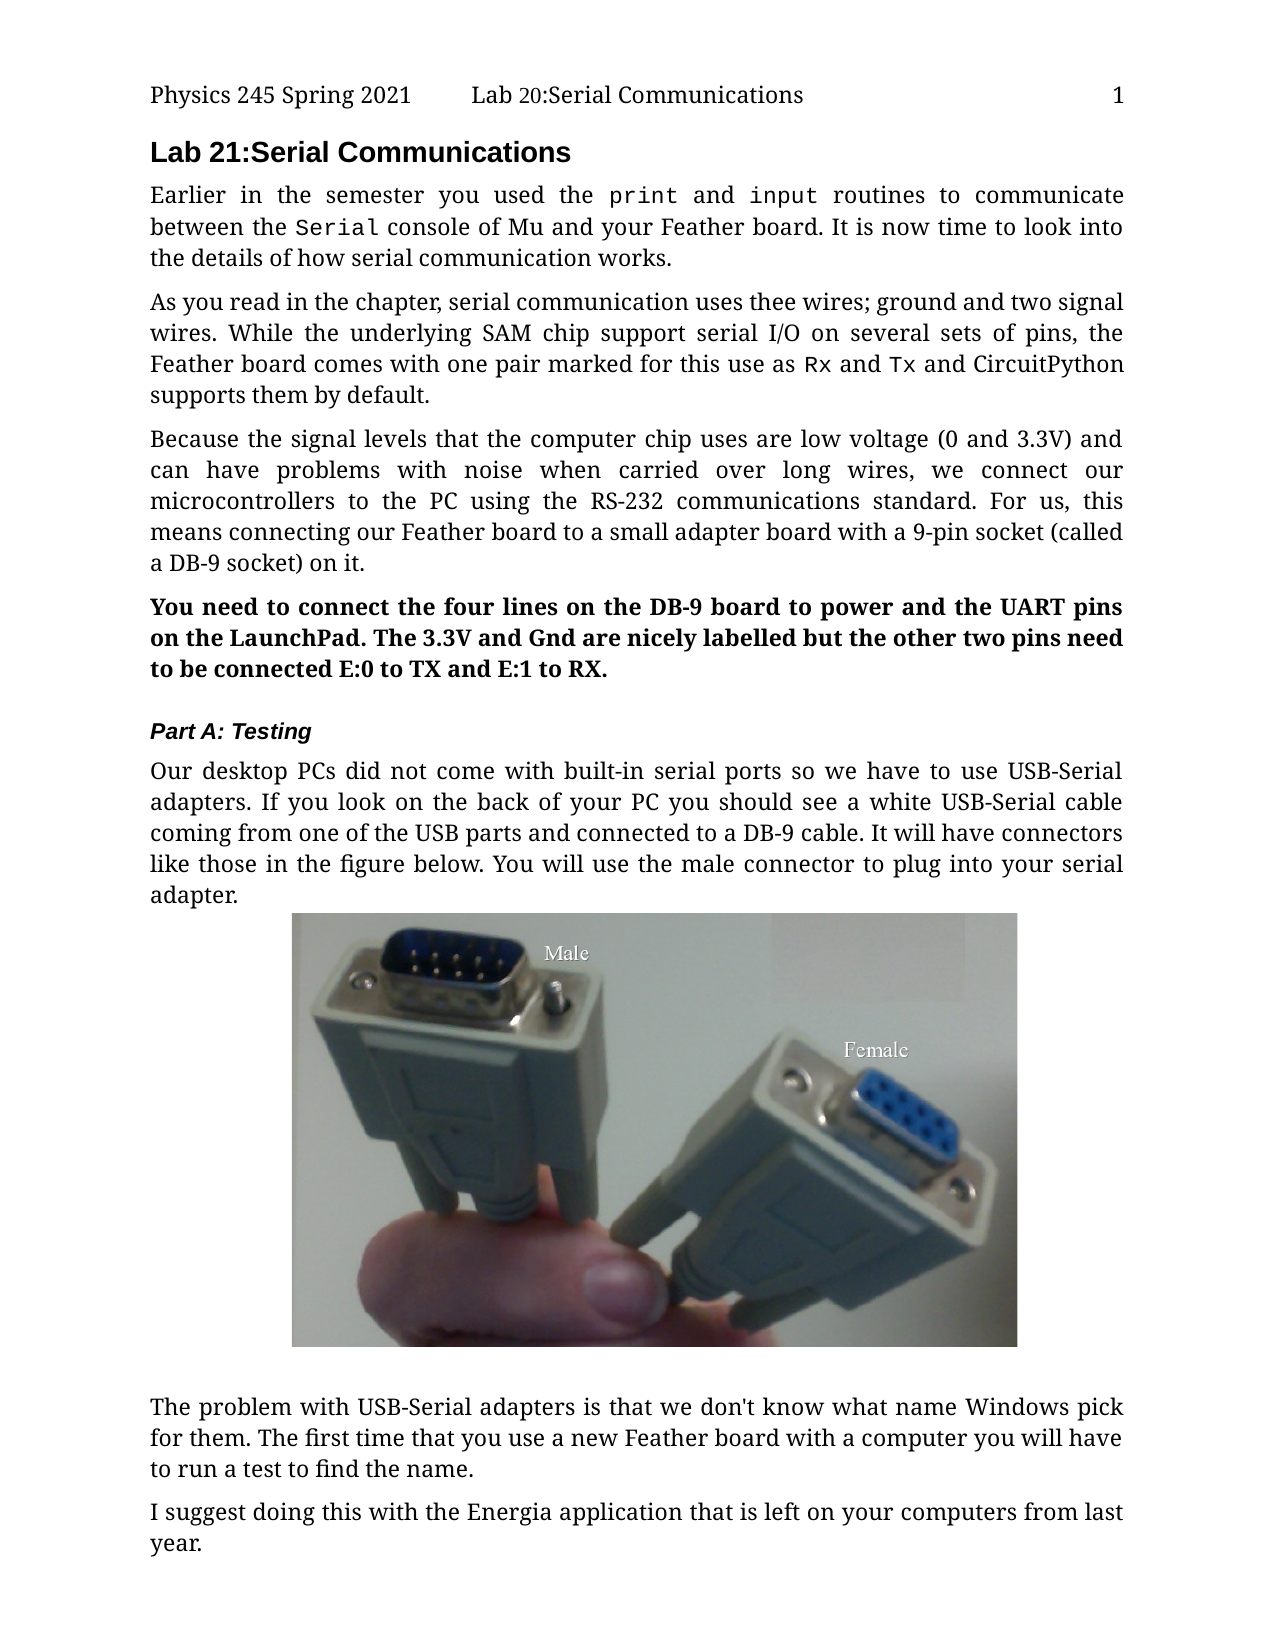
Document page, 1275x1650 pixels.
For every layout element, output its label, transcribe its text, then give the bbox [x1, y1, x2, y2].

text Our desktop PCs did not come with built-in serial ports so we have to use USB-Serial adapters. If you look on the back of your PC you should see a white USB-Serial cable coming from one of the USB parts and connected to a DB-9 cable. It will have connectors like those in the figure below. You will use the male connector to plug into your serial adapter. [150, 755, 1125, 910]
subtitle Part A: Testing [150, 717, 1125, 744]
subtitle Lab 21:Serial Communications [150, 135, 1125, 169]
text The problem with USB-Serial adapters is that we don't know what name Windows pick for them. The first time that you use a new Feather board with a computer you will have to run a test to find the name. [150, 1391, 1125, 1484]
text You need to connect the four lines on the DB-9 board to power and the UART pins on the LaunchPad. The 3.3V and Gnd are nicely labelled but the other two pins need to be connected E:0 to TX and E:1 to RX. [150, 591, 1125, 684]
text Earlier in the semester you used the print and input routines to communicate between the Serial console of Mu and your Feather board. It is now time to look into the details of how serial communication works. [150, 179, 1125, 273]
picture [291, 913, 1018, 1347]
text I suggest doing this with the Energia application that is left on your computers from last year. [150, 1496, 1125, 1558]
text As you read in the chapter, serial communication uses thee wires; ground and two signal wires. While the underlying SAM chip support serial I/O on several sets of pins, the Feather board comes with one pair marked for this use as Rx and Tx and CircuitPython supports them by default. [150, 286, 1125, 411]
text Because the signal levels that the computer chip uses are low voltage (0 and 3.3V) and can have problems with noise when carried over long wires, we connect our microcontrollers to the PC using the RS-232 communications standard. For us, this means connecting our Feather board to a small adapter board with a 9-pin socket (called a DB-9 socket) on it. [150, 423, 1125, 578]
